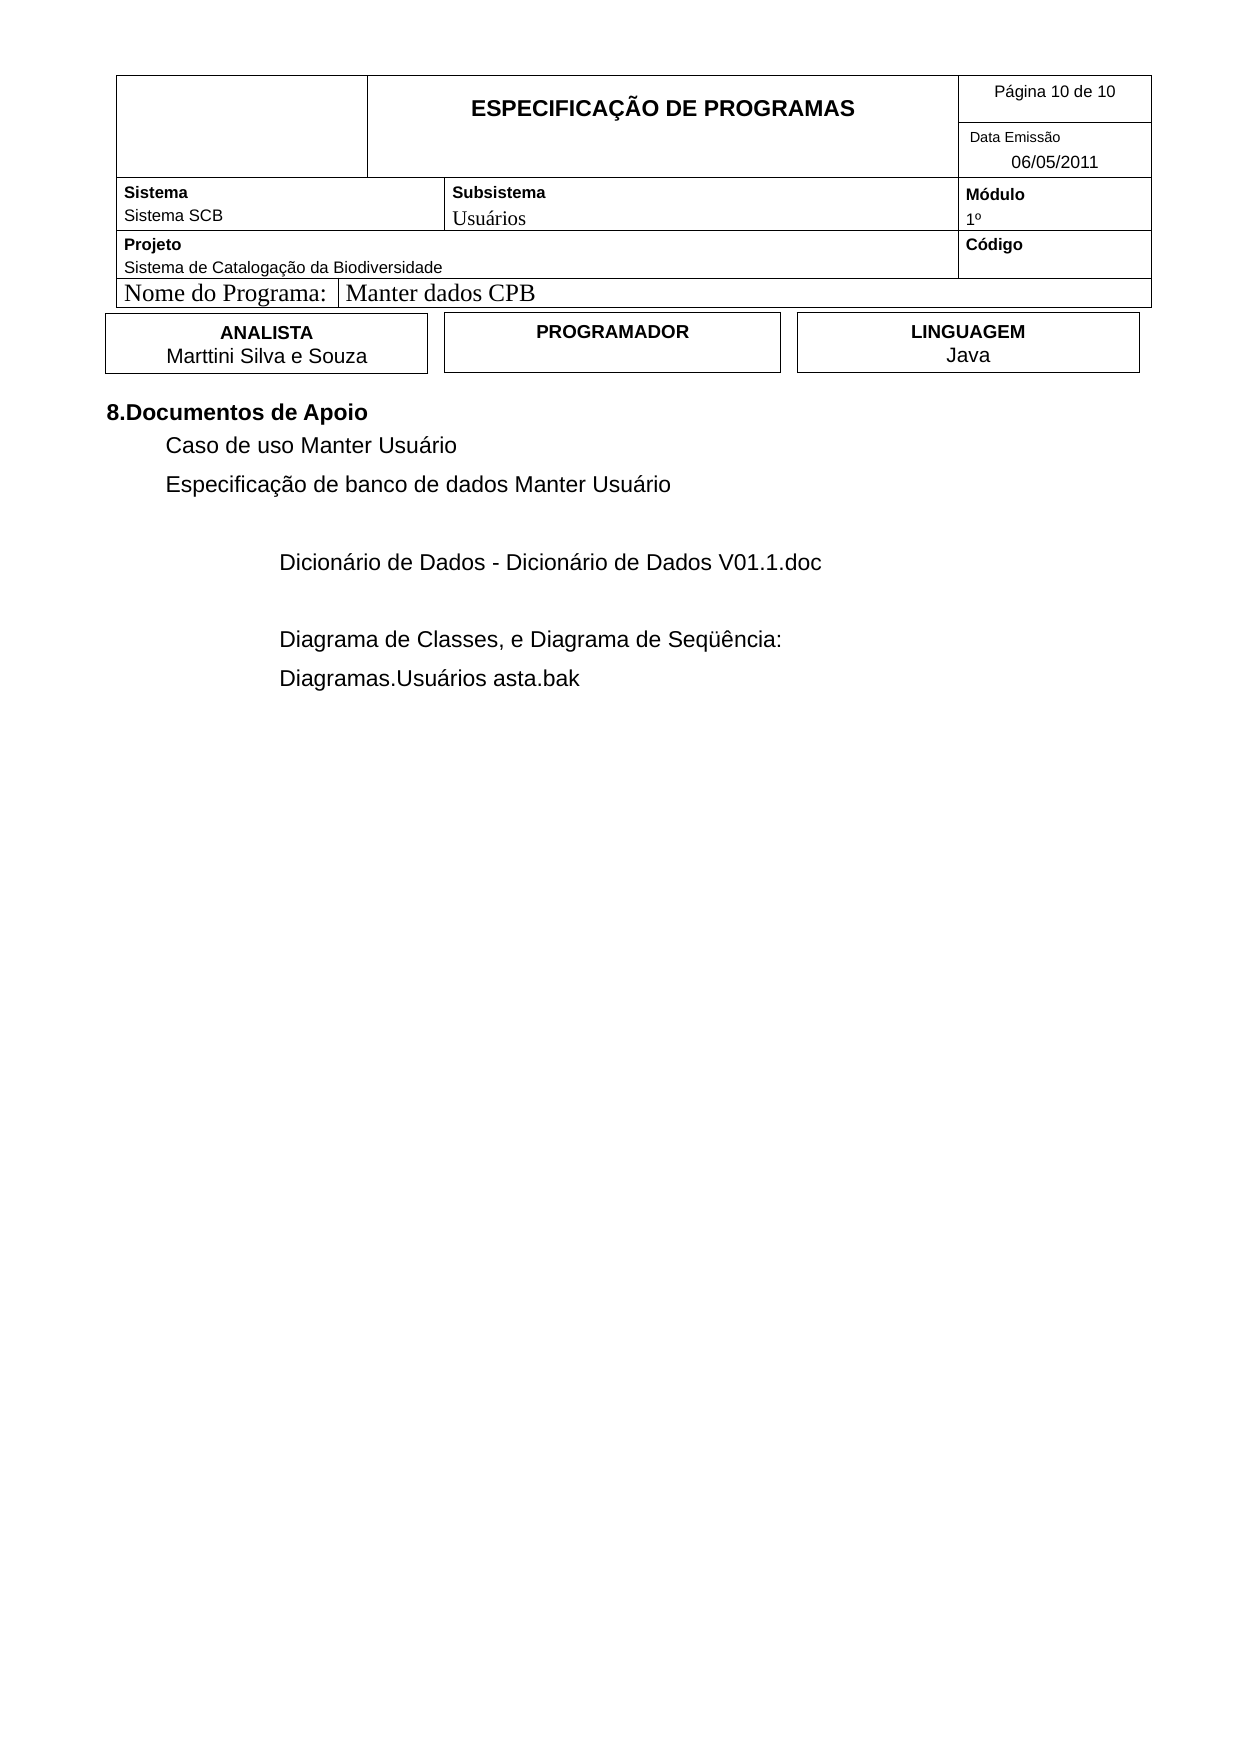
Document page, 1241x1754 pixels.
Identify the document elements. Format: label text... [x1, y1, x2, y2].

text Diagramas.Usuários asta.bak [219, 665, 1151, 691]
text Diagrama de Classes, e Diagrama de Seqüência: [219, 626, 1151, 653]
text Especificação de banco de dados Manter Usuário [106, 471, 1151, 497]
text Dicionário de Dados - Dicionário de Dados V01.1.doc [219, 548, 1151, 575]
text Caso de uso Manter Usuário [106, 432, 1151, 458]
subtitle Documentos de Apoio [106, 399, 1151, 426]
